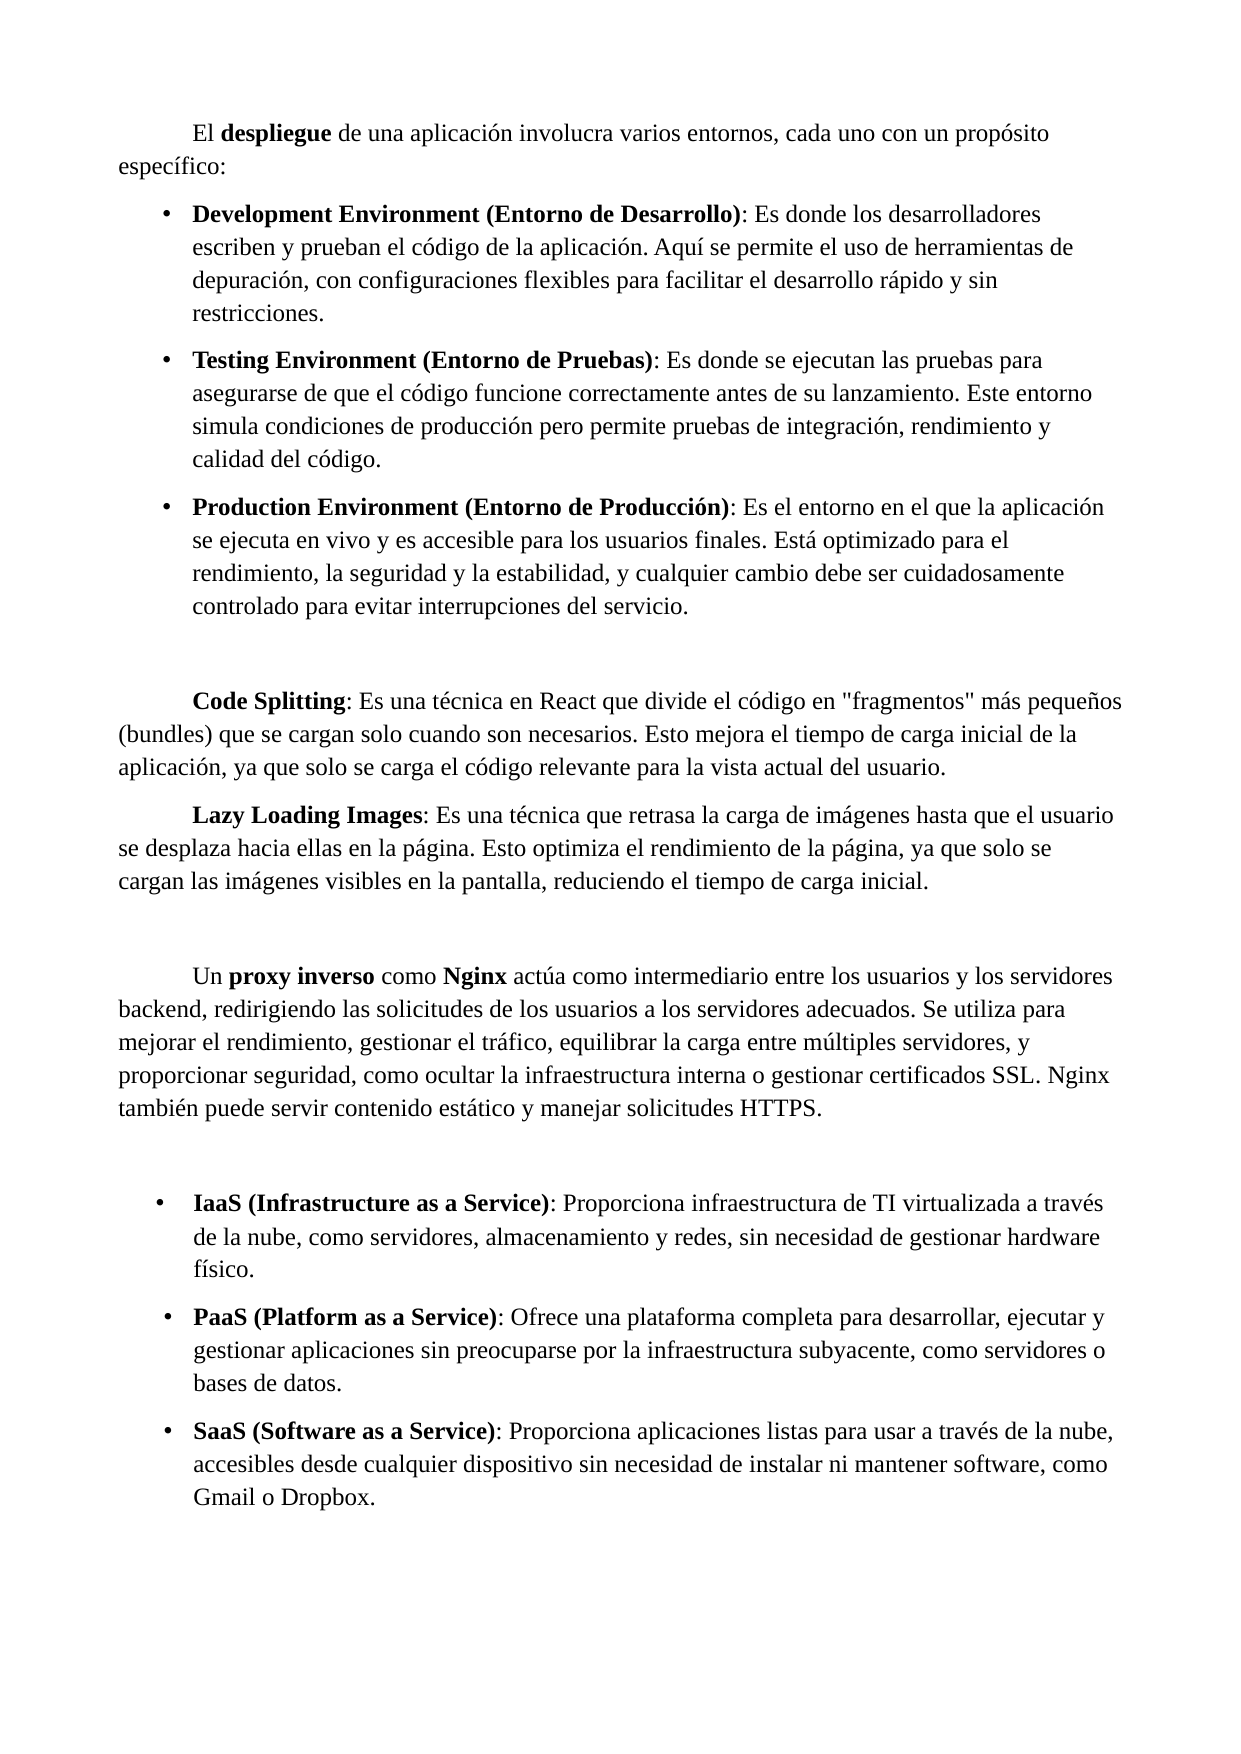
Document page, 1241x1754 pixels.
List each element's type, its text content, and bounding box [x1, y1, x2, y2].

list Production Environment (Entorno de Producción): Es el entorno en el que la aplicación se ejecuta en vivo y es accesible para los usuarios finales. Está optimizado para el rendimiento, la seguridad y la estabilidad, y cualquier cambio debe ser cuidadosamente controlado para evitar interrupciones del servicio. [162, 492, 1122, 620]
text Lazy Loading Images: Es una técnica que retrasa la carga de imágenes hasta que el usuario se desplaza hacia ellas en la página. Esto optimiza el rendimiento de la página, ya que solo se cargan las imágenes visibles en la pantalla, reduciendo el tiempo de carga inicial. [118, 800, 1122, 895]
list IaaS (Infrastructure as a Service): Proporciona infraestructura de TI virtualizada a través de la nube, como servidores, almacenamiento y redes, sin necesidad de gestionar hardware físico. [156, 1188, 1122, 1283]
list PaaS (Platform as a Service): Ofrece una plataforma completa para desarrollar, ejecutar y gestionar aplicaciones sin preocuparse por la infraestructura subyacente, como servidores o bases de datos. [164, 1302, 1122, 1397]
text Code Splitting: Es una técnica en React que divide el código en "fragmentos" más pequeños (bundles) que se cargan solo cuando son necesarios. Esto mejora el tiempo de carga inicial de la aplicación, ya que solo se carga el código relevante para la vista actual del usuario. [118, 686, 1122, 781]
list SaaS (Software as a Service): Proporciona aplicaciones listas para usar a través de la nube, accesibles desde cualquier dispositivo sin necesidad de instalar ni mantener software, como Gmail o Dropbox. [164, 1416, 1122, 1511]
text El despliegue de una aplicación involucra varios entornos, cada uno con un propósito específico: [118, 118, 1122, 180]
list Testing Environment (Entorno de Pruebas): Es donde se ejecutan las pruebas para asegurarse de que el código funcione correctamente antes de su lanzamiento. Este entorno simula condiciones de producción pero permite pruebas de integración, rendimiento y calidad del código. [162, 345, 1122, 473]
text Un proxy inverso como Nginx actúa como intermediario entre los usuarios y los servidores backend, redirigiendo las solicitudes de los usuarios a los servidores adecuados. Se utiliza para mejorar el rendimiento, gestionar el tráfico, equilibrar la carga entre múltiples servidores, y proporcionar seguridad, como ocultar la infraestructura interna o gestionar certificados SSL. Nginx también puede servir contenido estático y manejar solicitudes HTTPS. [118, 961, 1122, 1122]
list Development Environment (Entorno de Desarrollo): Es donde los desarrolladores escriben y prueban el código de la aplicación. Aquí se permite el uso de herramientas de depuración, con configuraciones flexibles para facilitar el desarrollo rápido y sin restricciones. [162, 199, 1122, 327]
